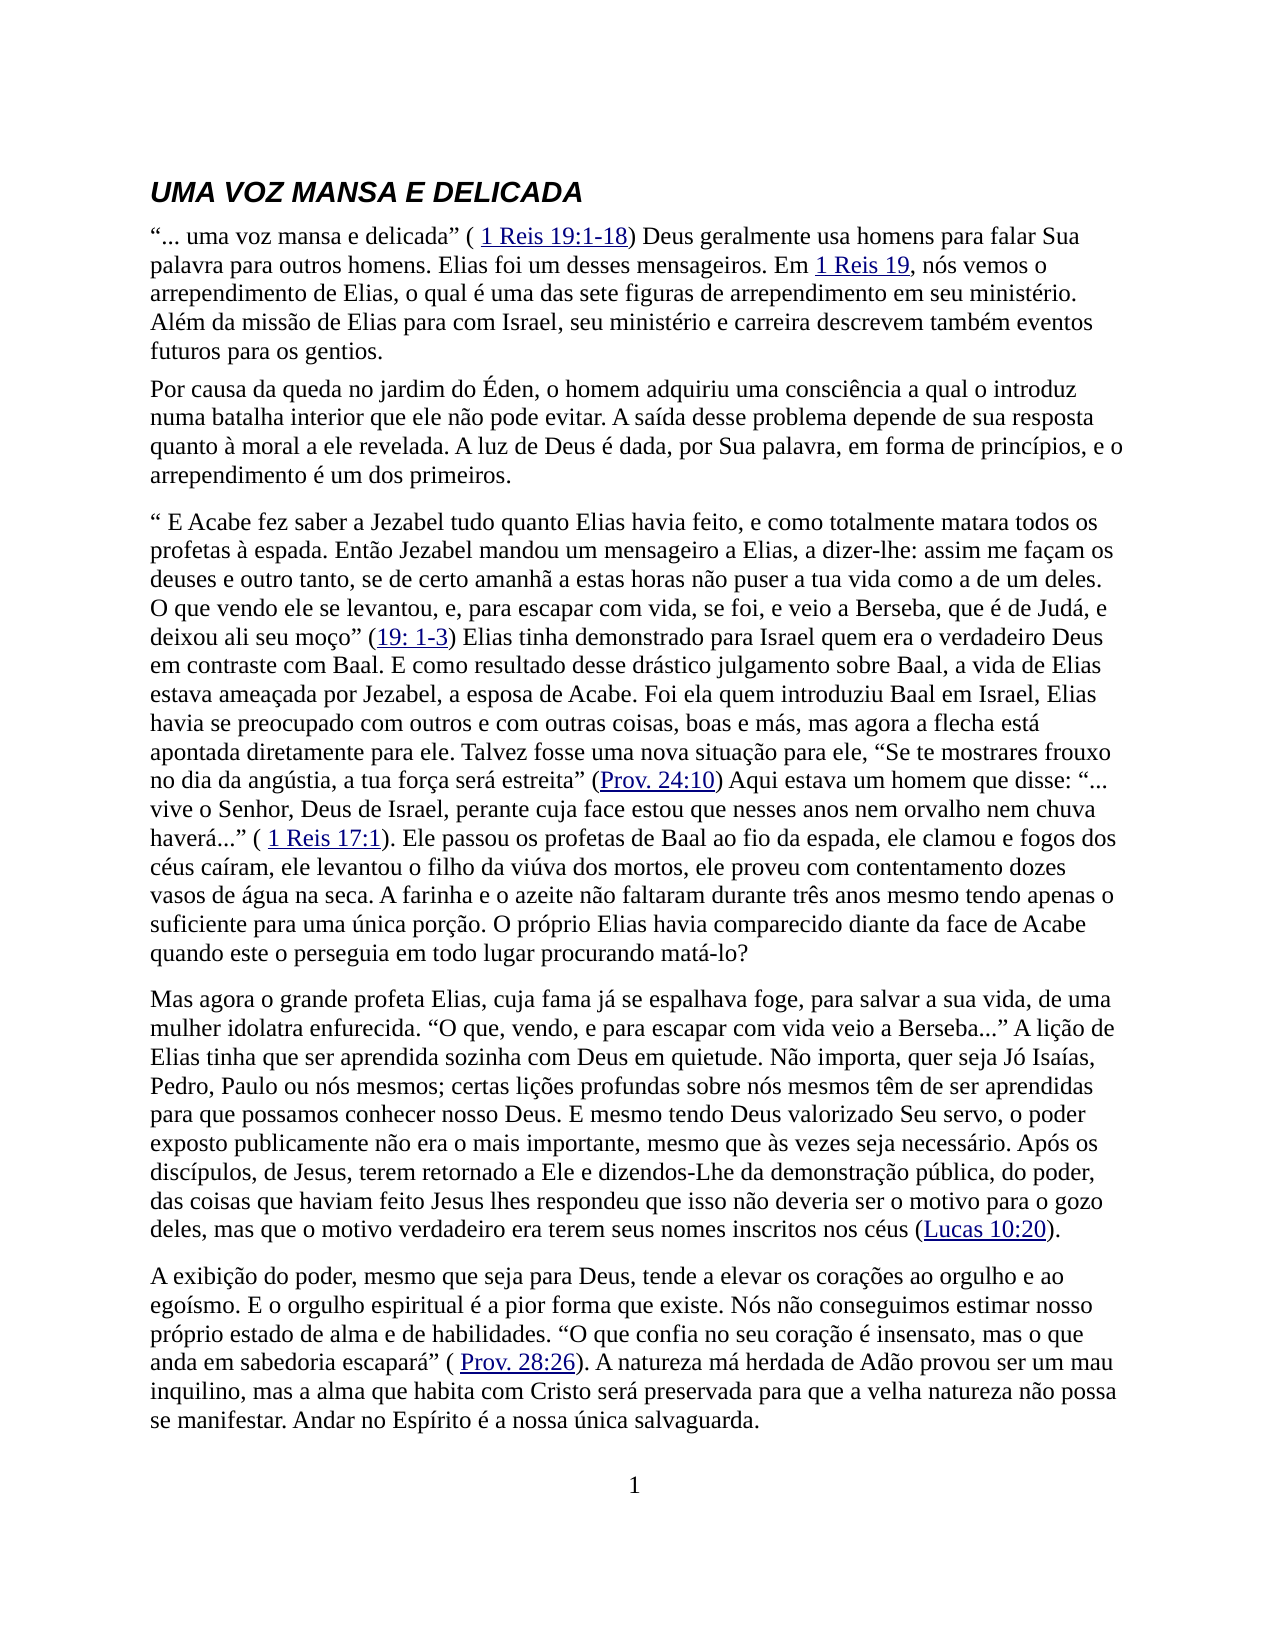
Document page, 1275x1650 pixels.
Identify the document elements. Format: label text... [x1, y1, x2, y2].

text A exibição do poder, mesmo que seja para Deus, tende a elevar os corações ao orgulho e ao egoísmo. E o orgulho espiritual é a pior forma que existe. Nós não conseguimos estimar nosso próprio estado de alma e de habilidades. “O que confia no seu coração é insensato, mas o que anda em sabedoria escapará” ( Prov. 28:26). A natureza má herdada de Adão provou ser um mau inquilino, mas a alma que habita com Cristo será preservada para que a velha natureza não possa se manifestar. Andar no Espírito é a nossa única salvaguarda. [150, 1261, 1125, 1434]
text Mas agora o grande profeta Elias, cuja fama já se espalhava foge, para salvar a sua vida, de uma mulher idolatra enfurecida. “O que, vendo, e para escapar com vida veio a Berseba...” A lição de Elias tinha que ser aprendida sozinha com Deus em quietude. Não importa, quer seja Jó Isaías, Pedro, Paulo ou nós mesmos; certas lições profundas sobre nós mesmos têm de ser aprendidas para que possamos conhecer nosso Deus. E mesmo tendo Deus valorizado Seu servo, o poder exposto publicamente não era o mais importante, mesmo que às vezes seja necessário. Após os discípulos, de Jesus, terem retornado a Ele e dizendos-Lhe da demonstração pública, do poder, das coisas que haviam feito Jesus lhes respondeu que isso não deveria ser o motivo para o gozo deles, mas que o motivo verdadeiro era terem seus nomes inscritos nos céus (Lucas 10:20). [150, 984, 1125, 1243]
text “... uma voz mansa e delicada” ( 1 Reis 19:1-18) Deus geralmente usa homens para falar Sua palavra para outros homens. Elias foi um desses mensageiros. Em 1 Reis 19, nós vemos o arrependimento de Elias, o qual é uma das sete figuras de arrependimento em seu ministério. Além da missão de Elias para com Israel, seu ministério e carreira descrevem também eventos futuros para os gentios. [150, 221, 1125, 365]
text “ E Acabe fez saber a Jezabel tudo quanto Elias havia feito, e como totalmente matara todos os profetas à espada. Então Jezabel mandou um mensageiro a Elias, a dizer-lhe: assim me façam os deuses e outro tanto, se de certo amanhã a estas horas não puser a tua vida como a de um deles. O que vendo ele se levantou, e, para escapar com vida, se foi, e veio a Berseba, que é de Judá, e deixou ali seu moço” (19: 1-3) Elias tinha demonstrado para Israel quem era o verdadeiro Deus em contraste com Baal. E como resultado desse drástico julgamento sobre Baal, a vida de Elias estava ameaçada por Jezabel, a esposa de Acabe. Foi ela quem introduziu Baal em Israel, Elias havia se preocupado com outros e com outras coisas, boas e más, mas agora a flecha está apontada diretamente para ele. Talvez fosse uma nova situação para ele, “Se te mostrares frouxo no dia da angústia, a tua força será estreita” (Prov. 24:10) Aqui estava um homem que disse: “... vive o Senhor, Deus de Israel, perante cuja face estou que nesses anos nem orvalho nem chuva haverá...” ( 1 Reis 17:1). Ele passou os profetas de Baal ao fio da espada, ele clamou e fogos dos céus caíram, ele levantou o filho da viúva dos mortos, ele proveu com contentamento dozes vasos de água na seca. A farinha e o azeite não faltaram durante três anos mesmo tendo apenas o suficiente para uma única porção. O próprio Elias havia comparecido diante da face de Acabe quando este o perseguia em todo lugar procurando matá-lo? [150, 507, 1125, 967]
text Por causa da queda no jardim do Éden, o homem adquiriu uma consciência a qual o introduz numa batalha interior que ele não pode evitar. A saída desse problema depende de sua resposta quanto à moral a ele revelada. A luz de Deus é dada, por Sua palavra, em forma de princípios, e o arrependimento é um dos primeiros. [150, 374, 1125, 489]
subtitle UMA VOZ MANSA E DELICADA [150, 175, 1125, 208]
